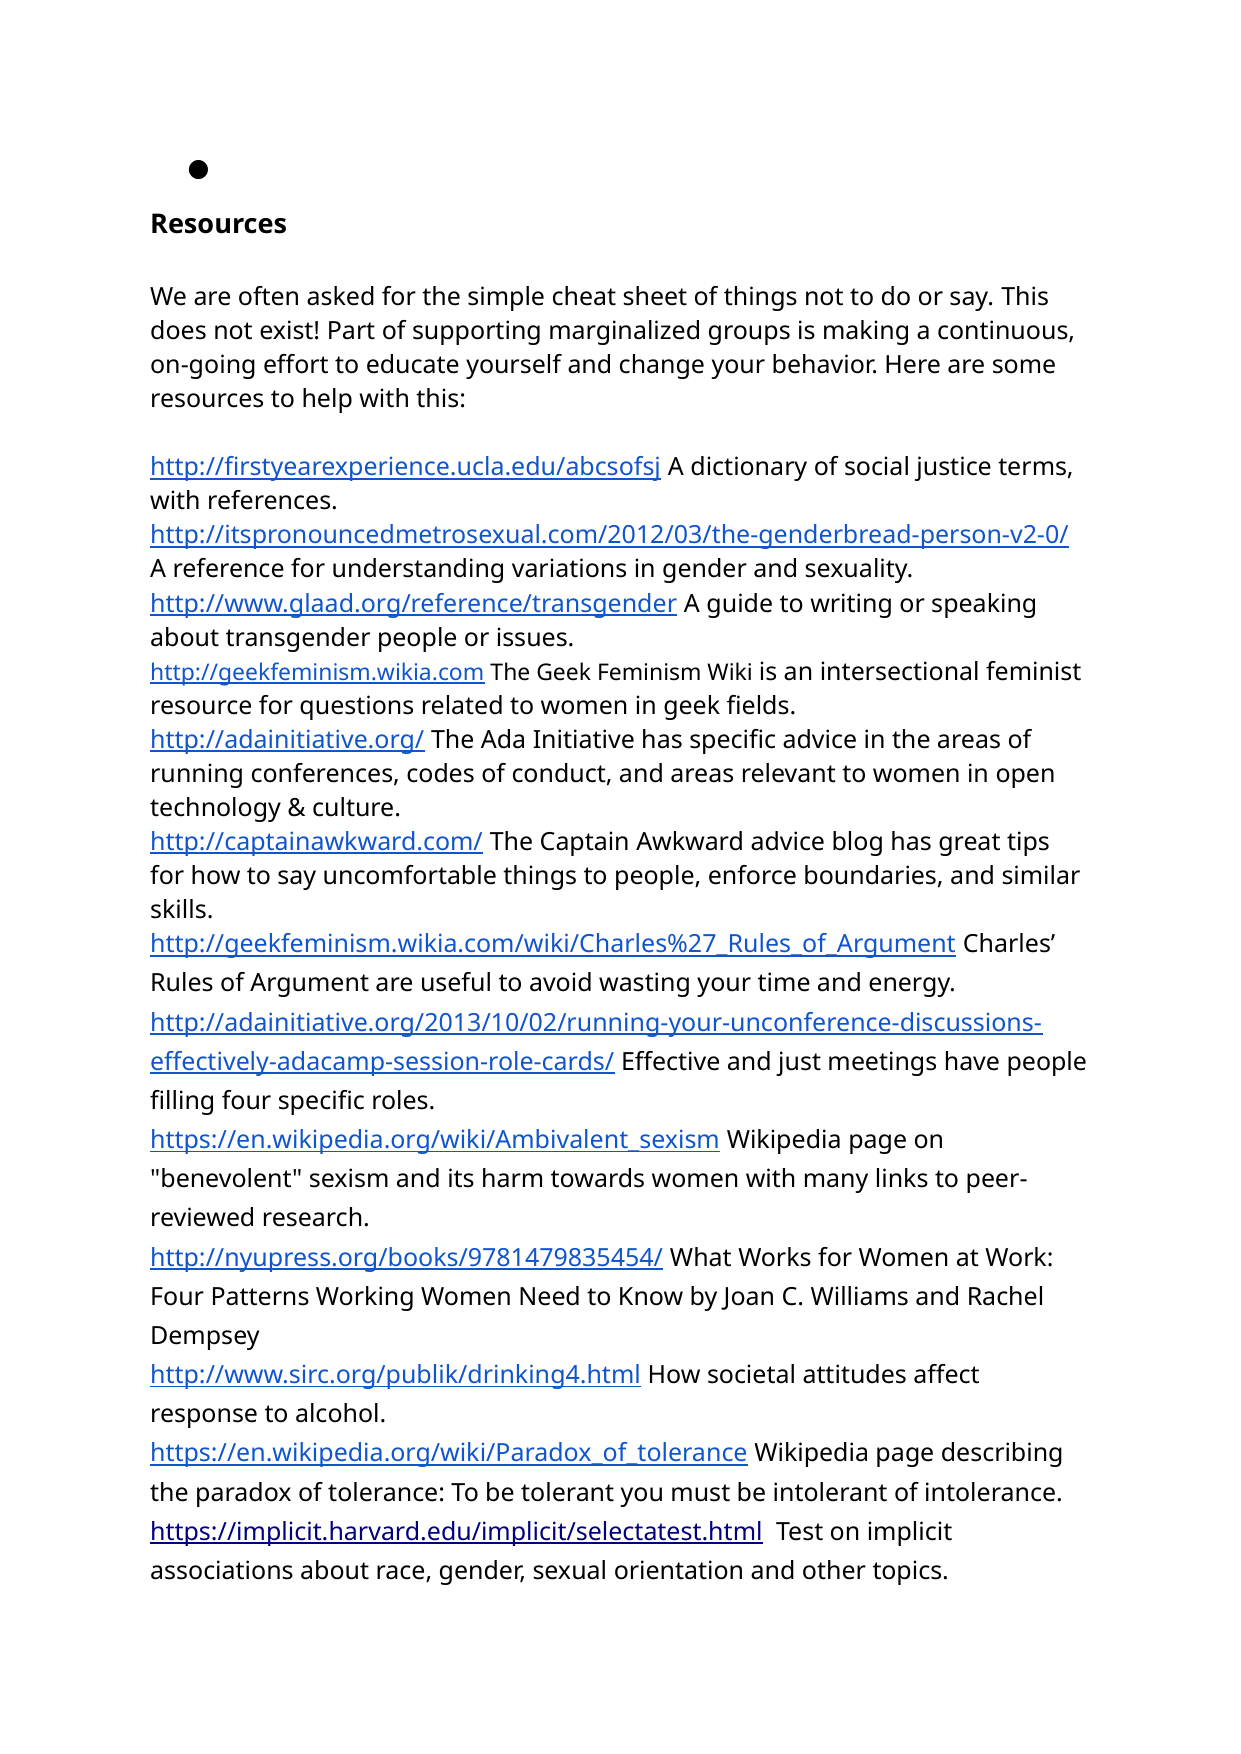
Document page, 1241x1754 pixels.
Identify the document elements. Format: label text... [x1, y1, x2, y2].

text http://nyupress.org/books/9781479835454/ What Works for Women at Work: Four Patterns Working Women Need to Know by Joan C. Williams and Rachel Dempsey [150, 1239, 1090, 1352]
subtitle Resources [150, 205, 1090, 242]
text We are often asked for the simple cheat sheet of things not to do or say. This does not exist! Part of supporting marginalized groups is making a continuous, on-going effort to educate yourself and change your behavior. Here are some resources to help with this: [150, 279, 1090, 415]
text http://geekfeminism.wikia.com/wiki/Charles%27_Rules_of_Argument Charles’ Rules of Argument are useful to avoid wasting your time and energy. [150, 926, 1090, 999]
text http://www.sirc.org/publik/drinking4.html How societal attitudes affect response to alcohol. [150, 1357, 1090, 1430]
text http://itspronouncedmetrosexual.com/2012/03/the-genderbread-person-v2-0/ A reference for understanding variations in gender and sexuality. [150, 517, 1090, 585]
text http://firstyearexperience.ucla.edu/abcsofsj A dictionary of social justice terms, with references. [150, 449, 1090, 517]
text https://en.wikipedia.org/wiki/Ambivalent_sexism Wikipedia page on "benevolent" sexism and its harm towards women with many links to peer-reviewed research. [150, 1122, 1090, 1234]
text http://geekfeminism.wikia.com The Geek Feminism Wiki is an intersectional feminist resource for questions related to women in geek fields. [150, 653, 1090, 721]
text https://en.wikipedia.org/wiki/Paradox_of_tolerance Wikipedia page describing the paradox of tolerance: To be tolerant you must be intolerant of intolerance. [150, 1435, 1090, 1508]
text http://captainawkward.com/ The Captain Awkward advice blog has great tips for how to say uncomfortable things to people, enforce boundaries, and similar skills. [150, 824, 1090, 926]
text http://adainitiative.org/ The Ada Initiative has specific advice in the areas of running conferences, codes of conduct, and areas relevant to women in open technology & culture. [150, 721, 1090, 824]
text http://adainitiative.org/2013/10/02/running-your-unconference-discussions-effectively-adacamp-session-role-cards/ Effective and just meetings have people filling four specific roles. [150, 1004, 1090, 1117]
text http://www.glaad.org/reference/transgender A guide to writing or speaking about transgender people or issues. [150, 585, 1090, 653]
text https://implicit.harvard.edu/implicit/selectatest.html Test on implicit associations about race, gender, sexual orientation and other topics. [150, 1513, 1090, 1587]
